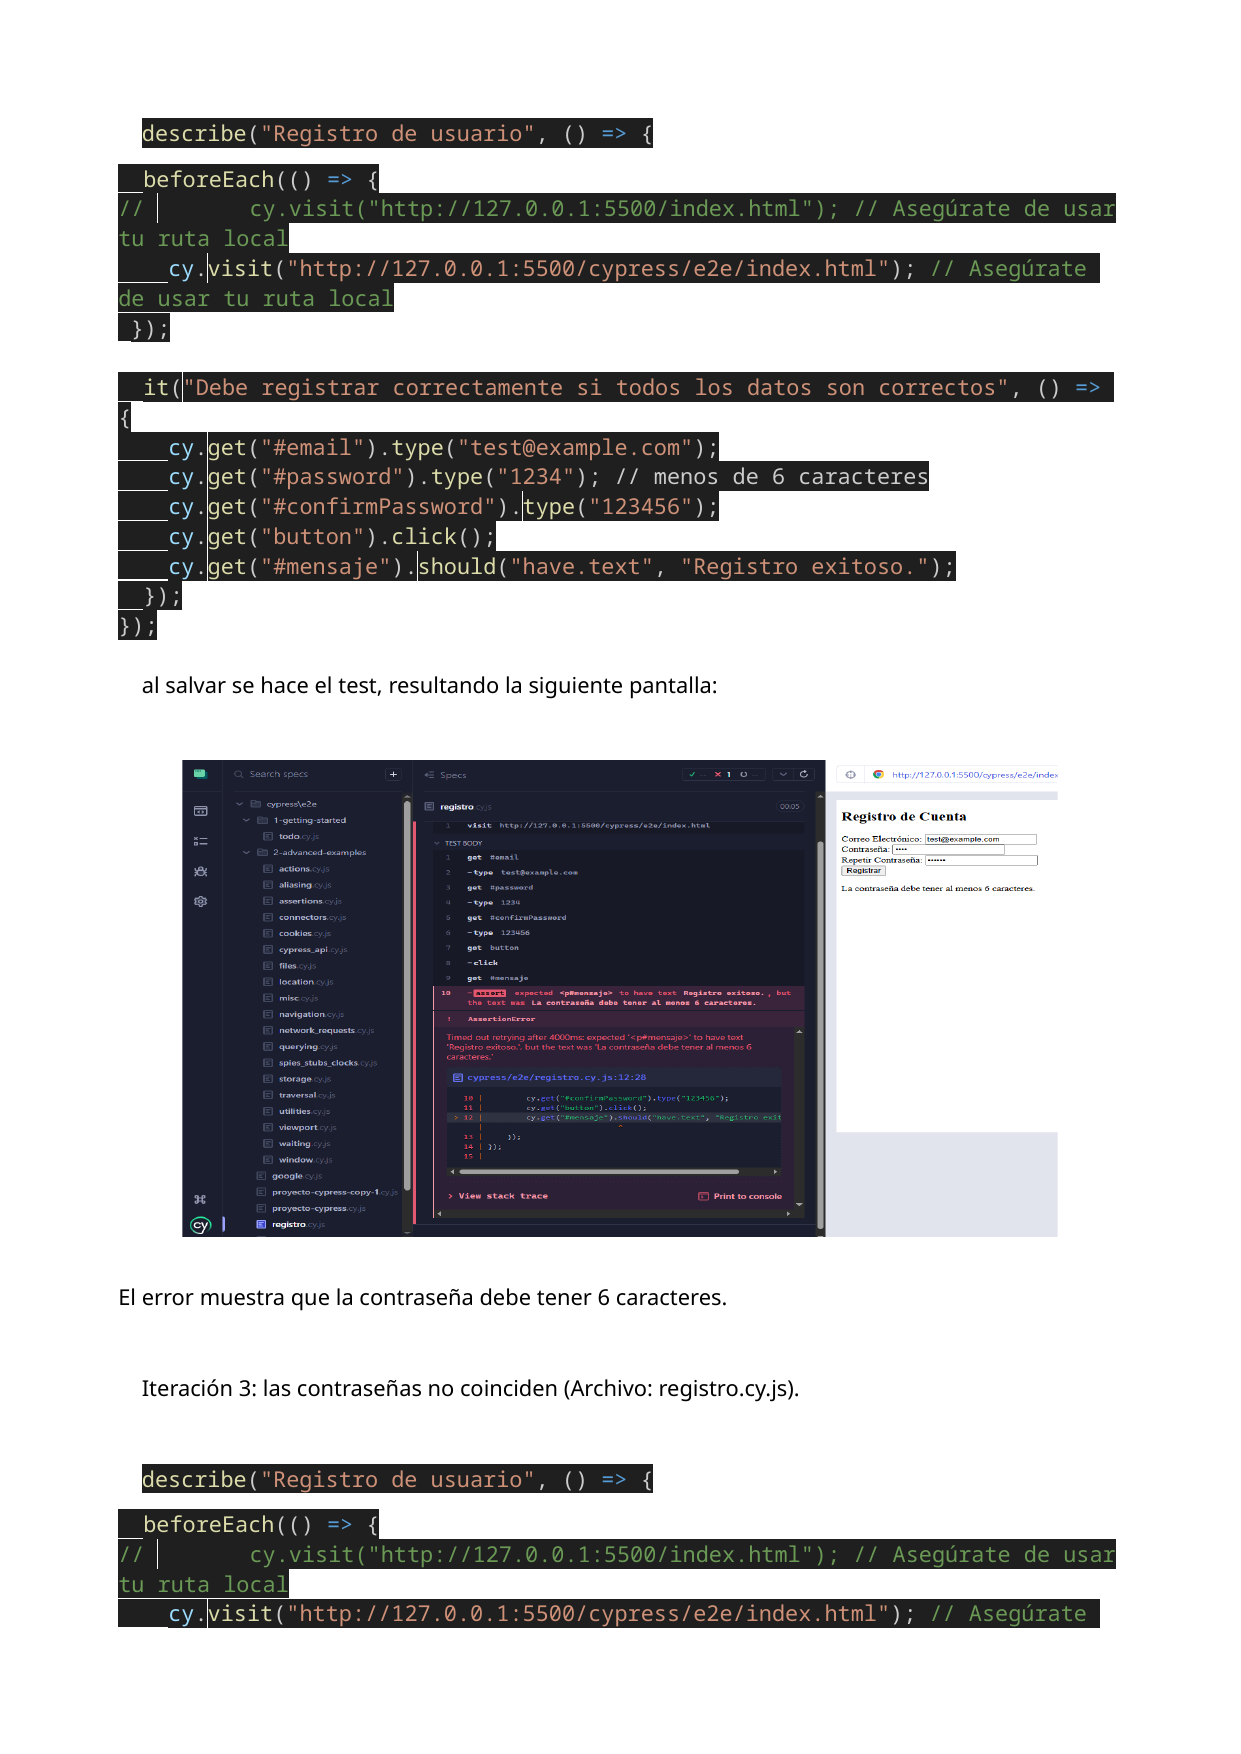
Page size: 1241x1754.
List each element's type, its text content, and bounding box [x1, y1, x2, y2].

text beforeEach(() => { [118, 1509, 1122, 1539]
text }); [118, 312, 1122, 342]
text al salvar se hace el test, resultando la siguiente pantalla: [142, 670, 1122, 700]
text El error muestra que la contraseña debe tener 6 caracteres. [118, 1282, 1122, 1312]
text describe("Registro de usuario", () => { [142, 118, 1122, 148]
text // cy.visit("http://127.0.0.1:5500/index.html"); // Asegúrate de usar tu ruta local [118, 1539, 1122, 1598]
text Iteración 3: las contraseñas no coinciden (Archivo: registro.cy.js). [142, 1373, 1122, 1403]
text cy.visit("http://127.0.0.1:5500/cypress/e2e/index.html"); // Asegúrate [118, 1598, 1122, 1628]
text cy.get("#confirmPassword").type("123456"); [118, 491, 1122, 521]
text cy.visit("http://127.0.0.1:5500/cypress/e2e/index.html"); // Asegúrate de usar tu ruta local [118, 253, 1122, 312]
text // cy.visit("http://127.0.0.1:5500/index.html"); // Asegúrate de usar tu ruta local [118, 193, 1122, 253]
text beforeEach(() => { [118, 163, 1122, 193]
text it("Debe registrar correctamente si todos los datos son correctos", () => { [118, 372, 1122, 432]
text cy.get("#password").type("1234"); // menos de 6 caracteres [118, 461, 1122, 491]
text }); [118, 581, 1122, 610]
text describe("Registro de usuario", () => { [142, 1464, 1122, 1493]
text cy.get("#mensaje").should("have.text", "Registro exitoso."); [118, 551, 1122, 581]
text cy.get("button").click(); [118, 521, 1122, 551]
text }); [118, 610, 1122, 640]
text cy.get("#email").type("test@example.com"); [118, 432, 1122, 461]
